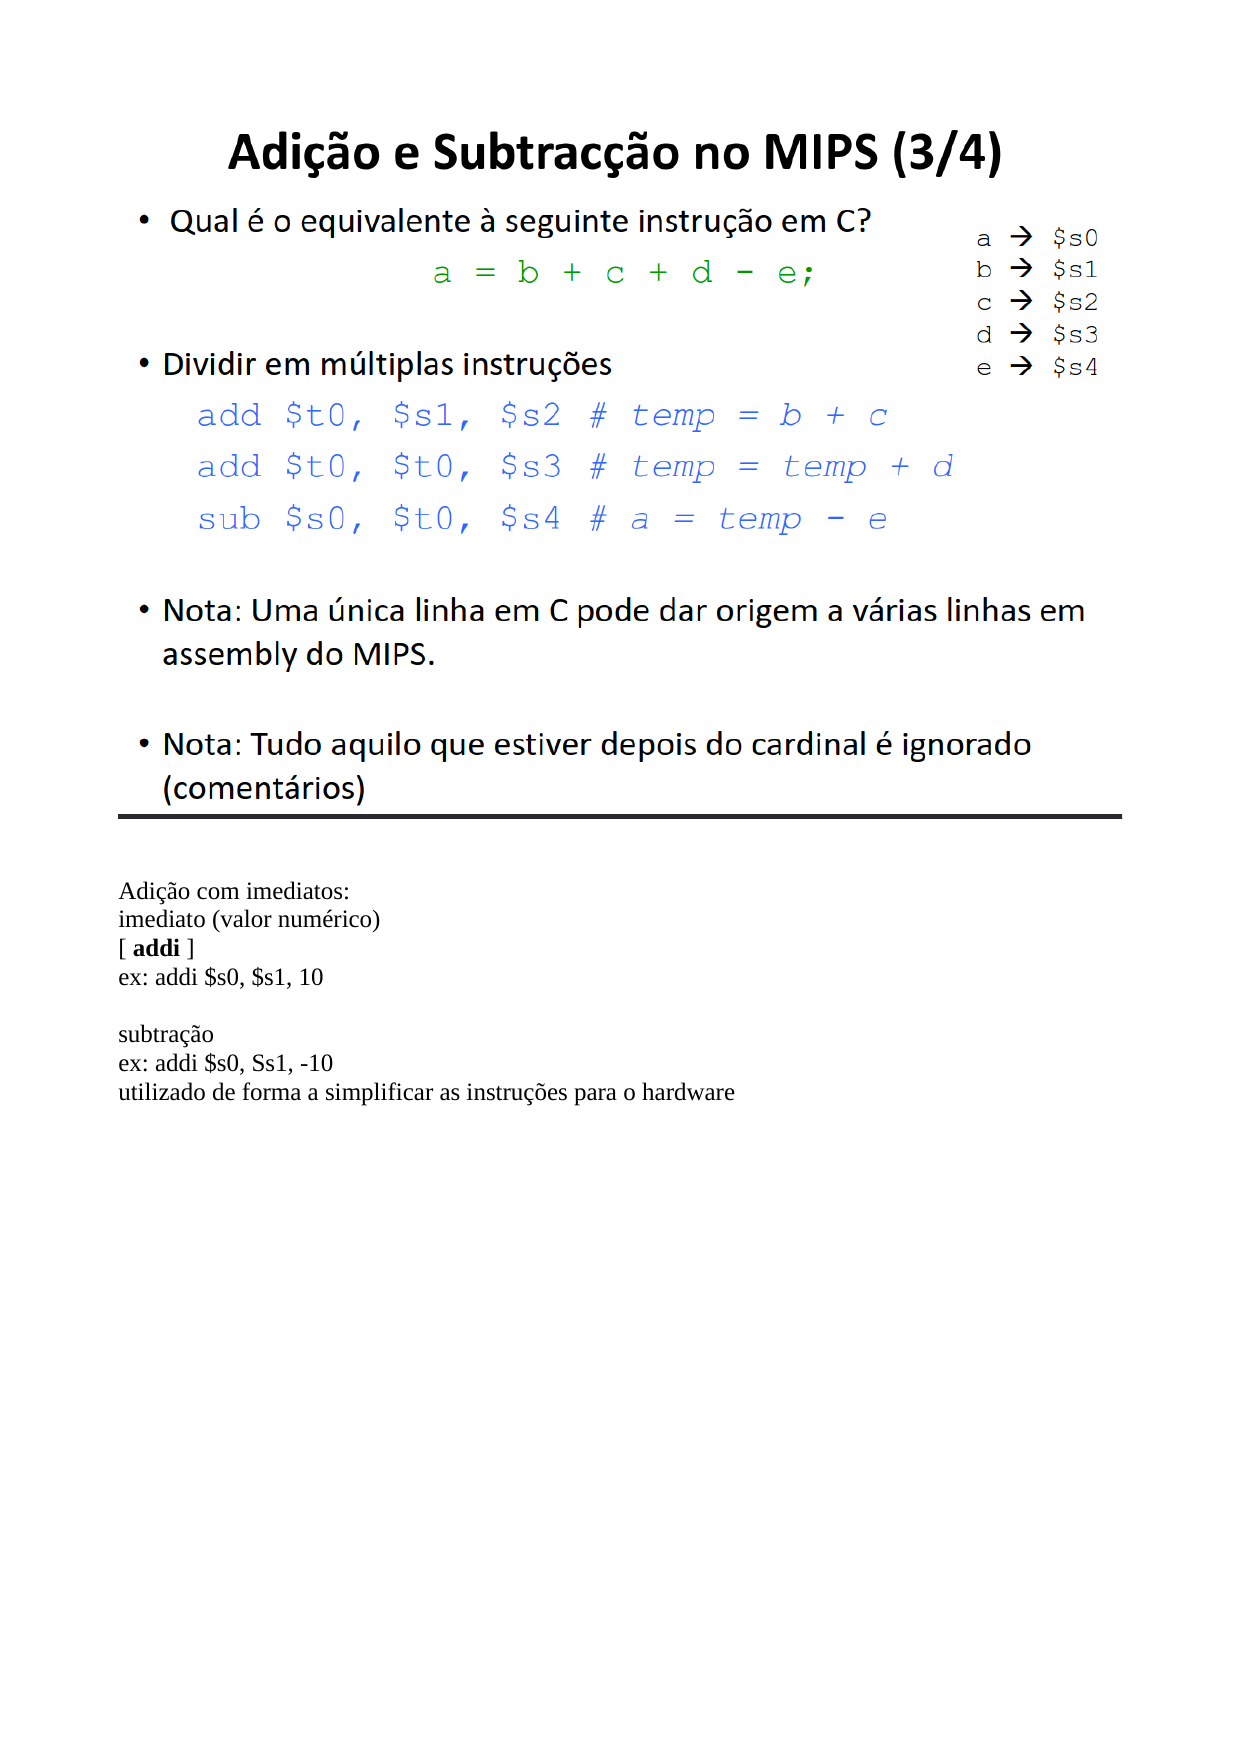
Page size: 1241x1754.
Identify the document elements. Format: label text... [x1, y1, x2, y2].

text ex: addi $s0, Ss1, -10 [118, 1048, 1122, 1077]
text ex: addi $s0, $s1, 10 [118, 962, 1122, 991]
text [ addi ] [118, 933, 1122, 962]
text Adição com imediatos: [118, 876, 1122, 904]
text subtração [118, 1019, 1122, 1048]
picture [118, 118, 1123, 819]
text utilizado de forma a simplificar as instruções para o hardware [118, 1077, 1122, 1106]
text imediato (valor numérico) [118, 904, 1122, 933]
